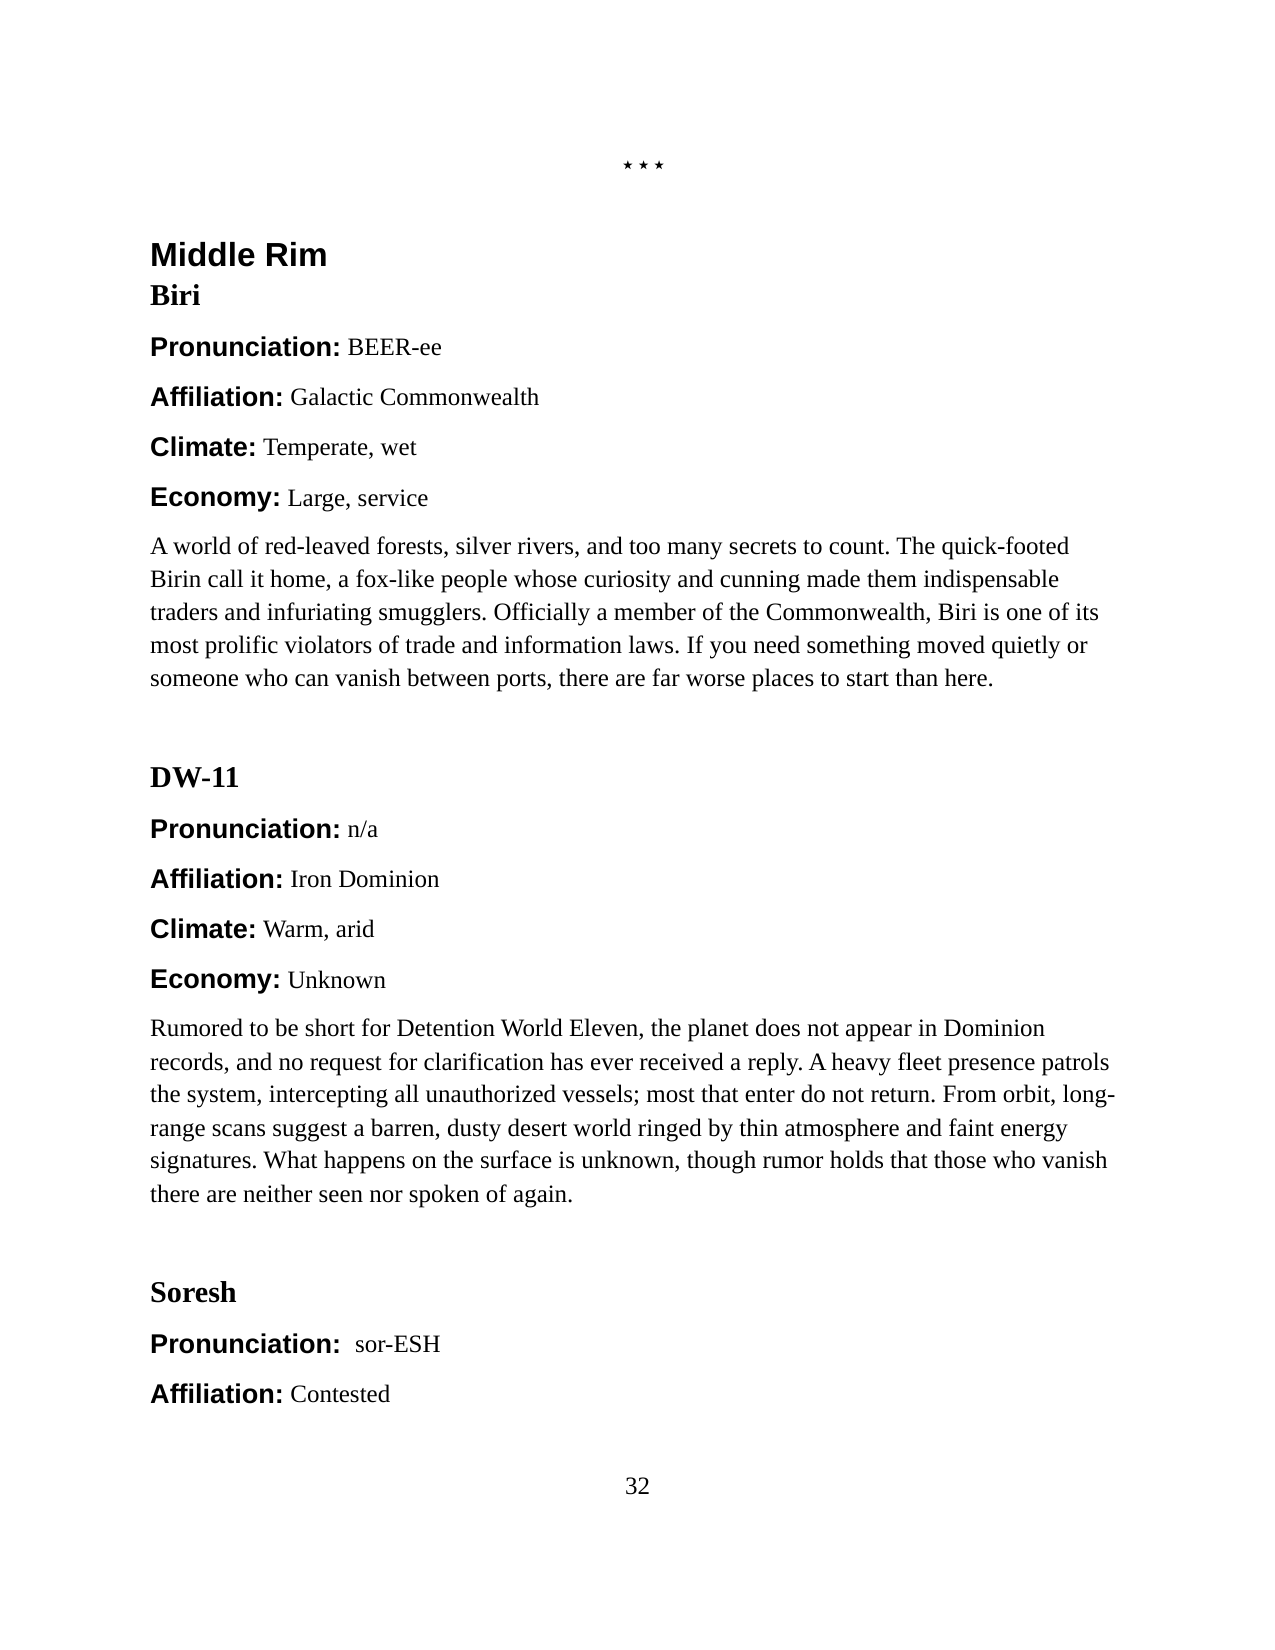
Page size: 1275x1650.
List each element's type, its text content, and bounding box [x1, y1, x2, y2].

text A world of red-leaved forests, silver rivers, and too many secrets to count. The quick-footed Birin call it home, a fox-like people whose curiosity and cunning made them indispensable traders and infuriating smugglers. Officially a member of the Commonwealth, Biri is one of its most prolific violators of trade and information laws. If you need something moved quietly or someone who can vanish between ports, there are far worse places to start than here. [150, 531, 1125, 692]
subtitle Climate: [150, 913, 257, 944]
text Temperate, wet [257, 431, 1125, 462]
text sor-ESH [349, 1328, 1125, 1359]
text Galactic Commonwealth [284, 381, 1125, 412]
text Biri [150, 277, 1125, 311]
text Contested [284, 1378, 1125, 1409]
subtitle Pronunciation: [150, 813, 341, 844]
subtitle Economy: [150, 963, 281, 995]
subtitle Affiliation: [150, 863, 284, 894]
text Large, service [281, 481, 1125, 513]
subtitle Middle Rim [150, 235, 1125, 274]
text Rumored to be short for Detention World Eleven, the planet does not appear in Dominion records, and no request for clarification has ever received a reply. A heavy fleet presence patrols the system, intercepting all unauthorized vessels; most that enter do not return. From orbit, long-range scans suggest a barren, dusty desert world ringed by thin atmosphere and faint energy signatures. What happens on the surface is unknown, though rumor holds that those who vanish there are neither seen nor spoken of again. [150, 1013, 1125, 1207]
text Soresh [150, 1274, 1125, 1308]
text Iron Dominion [284, 863, 1125, 894]
subtitle Economy: [150, 481, 281, 513]
subtitle Affiliation: [150, 381, 284, 412]
subtitle Affiliation: [150, 1378, 284, 1409]
text DW-11 [150, 759, 1125, 793]
text n/a [341, 813, 1125, 844]
text Warm, arid [257, 913, 1125, 944]
subtitle Pronunciation: [150, 1328, 349, 1359]
subtitle Climate: [150, 431, 257, 462]
text ⋆⋆⋆ [162, 150, 1125, 179]
text BEER-ee [341, 331, 1125, 362]
text Unknown [281, 963, 1125, 995]
subtitle Pronunciation: [150, 331, 341, 362]
